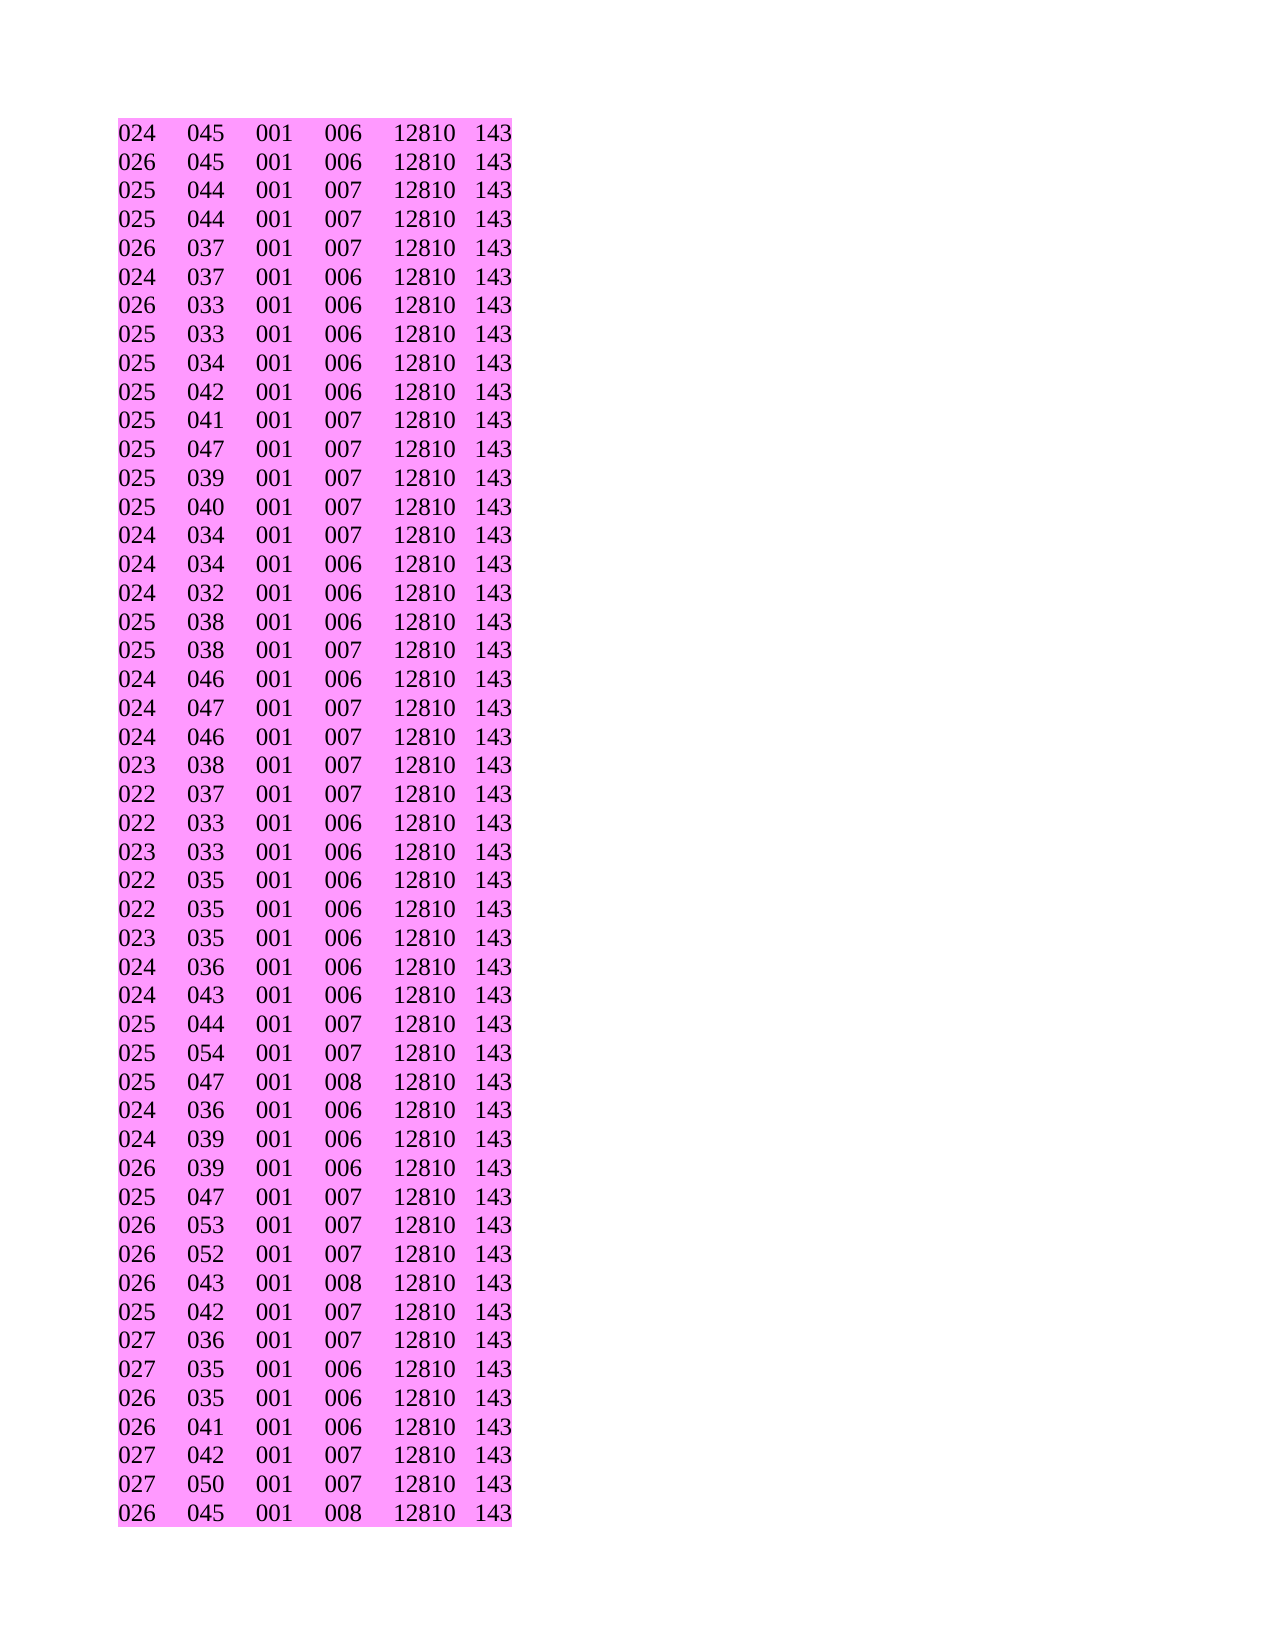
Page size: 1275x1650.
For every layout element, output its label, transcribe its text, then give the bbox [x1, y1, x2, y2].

text 026 037 001 007 12810 143 [118, 233, 1157, 262]
text 027 035 001 006 12810 143 [118, 1354, 1157, 1383]
text 022 037 001 007 12810 143 [118, 779, 1157, 808]
text 026 043 001 008 12810 143 [118, 1268, 1157, 1297]
text 024 045 001 006 12810 143 [118, 118, 1157, 147]
text 025 047 001 007 12810 143 [118, 1182, 1157, 1211]
text 025 042 001 006 12810 143 [118, 377, 1157, 406]
text 025 044 001 007 12810 143 [118, 204, 1157, 233]
text 025 047 001 008 12810 143 [118, 1067, 1157, 1096]
text 023 035 001 006 12810 143 [118, 923, 1157, 952]
text 025 044 001 007 12810 143 [118, 1009, 1157, 1038]
text 027 042 001 007 12810 143 [118, 1441, 1157, 1469]
text 024 034 001 006 12810 143 [118, 549, 1157, 578]
text 024 043 001 006 12810 143 [118, 981, 1157, 1009]
text 023 038 001 007 12810 143 [118, 751, 1157, 779]
text 025 039 001 007 12810 143 [118, 463, 1157, 492]
text 026 035 001 006 12810 143 [118, 1383, 1157, 1412]
text 026 053 001 007 12810 143 [118, 1211, 1157, 1239]
text 026 039 001 006 12810 143 [118, 1153, 1157, 1182]
text 025 047 001 007 12810 143 [118, 434, 1157, 463]
text 026 045 001 006 12810 143 [118, 147, 1157, 176]
text 025 034 001 006 12810 143 [118, 348, 1157, 377]
text 025 038 001 007 12810 143 [118, 636, 1157, 664]
text 024 036 001 006 12810 143 [118, 952, 1157, 981]
text 025 044 001 007 12810 143 [118, 176, 1157, 204]
text 022 035 001 006 12810 143 [118, 894, 1157, 923]
text 022 035 001 006 12810 143 [118, 866, 1157, 894]
text 024 037 001 006 12810 143 [118, 262, 1157, 291]
text 025 040 001 007 12810 143 [118, 492, 1157, 521]
text 025 041 001 007 12810 143 [118, 406, 1157, 434]
text 024 036 001 006 12810 143 [118, 1096, 1157, 1124]
text 026 052 001 007 12810 143 [118, 1239, 1157, 1268]
text 024 039 001 006 12810 143 [118, 1124, 1157, 1153]
text 024 046 001 007 12810 143 [118, 722, 1157, 751]
text 027 050 001 007 12810 143 [118, 1469, 1157, 1498]
text 025 033 001 006 12810 143 [118, 319, 1157, 348]
text 024 047 001 007 12810 143 [118, 693, 1157, 722]
text 024 046 001 006 12810 143 [118, 664, 1157, 693]
text 022 033 001 006 12810 143 [118, 808, 1157, 837]
text 026 041 001 006 12810 143 [118, 1412, 1157, 1441]
text 025 042 001 007 12810 143 [118, 1297, 1157, 1326]
text 025 038 001 006 12810 143 [118, 607, 1157, 636]
text 024 032 001 006 12810 143 [118, 578, 1157, 607]
text 026 045 001 008 12810 143 [118, 1498, 1157, 1527]
text 023 033 001 006 12810 143 [118, 837, 1157, 866]
text 027 036 001 007 12810 143 [118, 1326, 1157, 1354]
text 024 034 001 007 12810 143 [118, 521, 1157, 549]
text 026 033 001 006 12810 143 [118, 291, 1157, 319]
text 025 054 001 007 12810 143 [118, 1038, 1157, 1067]
